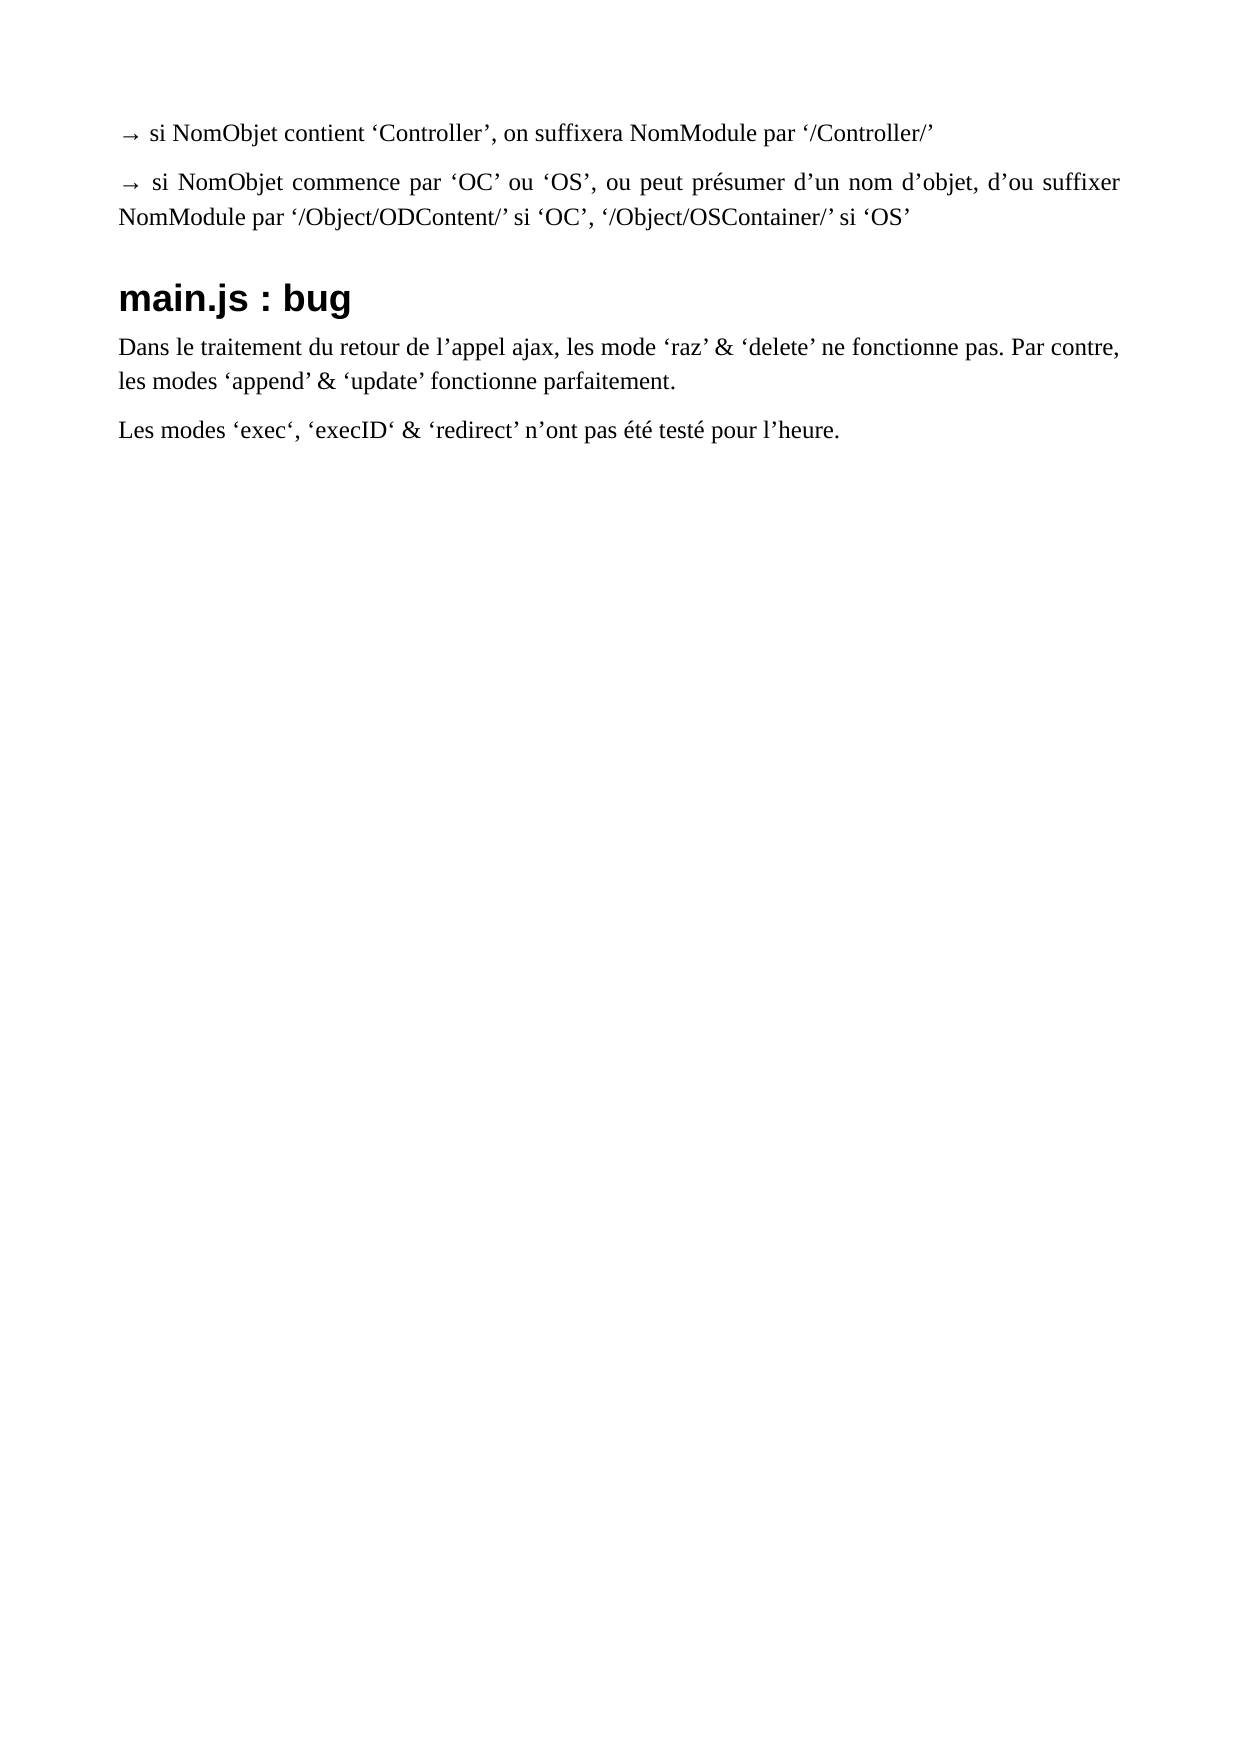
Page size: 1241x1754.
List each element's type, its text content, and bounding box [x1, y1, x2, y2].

text → si NomObjet contient ‘Controller’, on suffixera NomModule par ‘/Controller/’ [118, 118, 1122, 147]
text → si NomObjet commence par ‘OC’ ou ‘OS’, ou peut présumer d’un nom d’objet, d’ou suffixer NomModule par ‘/Object/ODContent/’ si ‘OC’, ‘/Object/OSContainer/’ si ‘OS’ [118, 167, 1122, 230]
subtitle main.js : bug [118, 276, 1122, 319]
text Dans le traitement du retour de l’appel ajax, les mode ‘raz’ & ‘delete’ ne fonctionne pas. Par contre, les modes ‘append’ & ‘update’ fonctionne parfaitement. [118, 332, 1122, 395]
text Les modes ‘exec‘, ‘execID‘ & ‘redirect’ n’ont pas été testé pour l’heure. [118, 415, 1122, 444]
